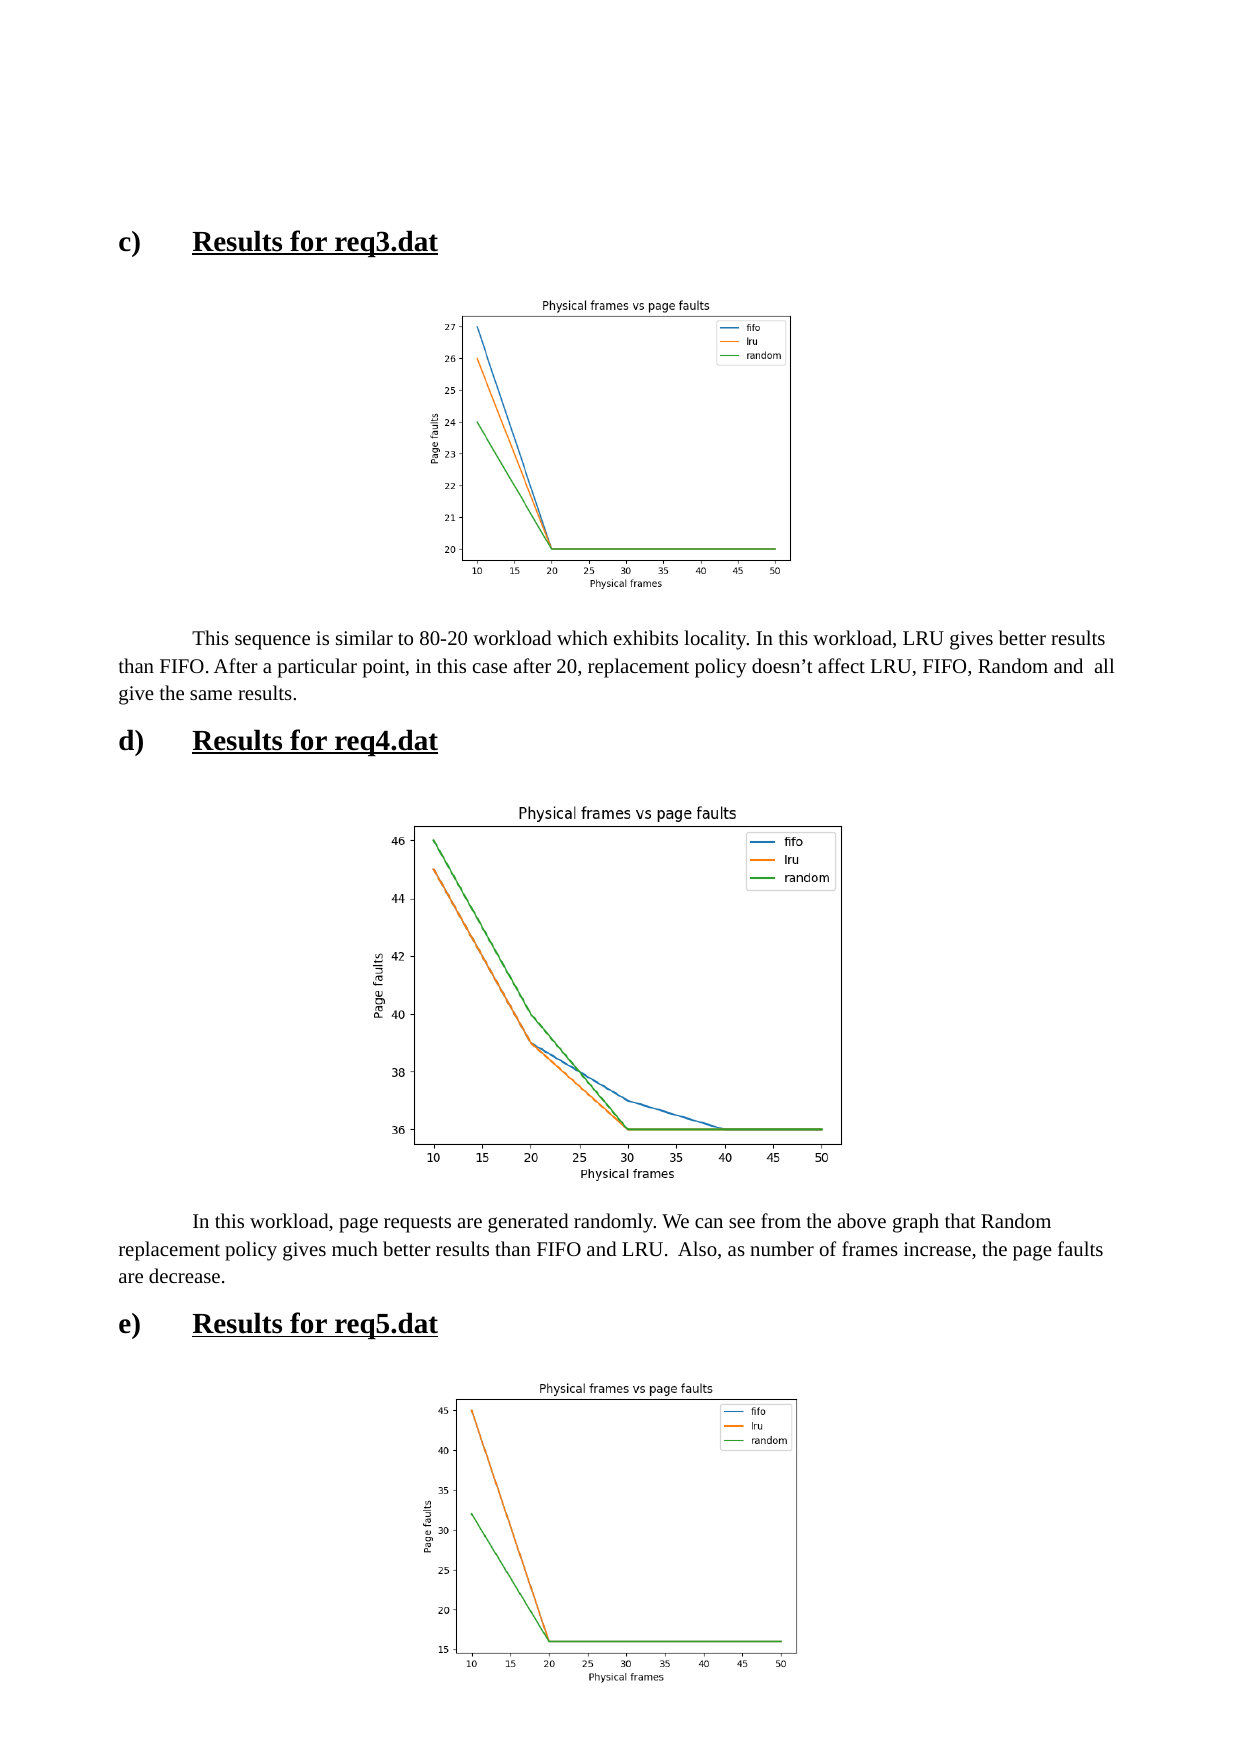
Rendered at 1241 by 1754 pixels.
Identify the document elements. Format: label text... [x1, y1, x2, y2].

picture [345, 776, 896, 1189]
text c) Results for req3.dat [118, 224, 1122, 258]
picture [401, 1359, 839, 1689]
text d) Results for req4.dat [118, 723, 1122, 757]
text In this workload, page requests are generated randomly. We can see from the above graph that Random replacement policy gives much better results than FIFO and LRU. Also, as number of frames increase, the page faults are decrease. [118, 1209, 1122, 1288]
picture [409, 277, 832, 595]
text e) Results for req5.dat [118, 1307, 1122, 1340]
text This sequence is similar to 80-20 workload which exhibits locality. In this workload, LRU gives better results than FIFO. After a particular point, in this case after 20, replacement policy doesn’t affect LRU, FIFO, Random and all give the same results. [118, 626, 1122, 705]
